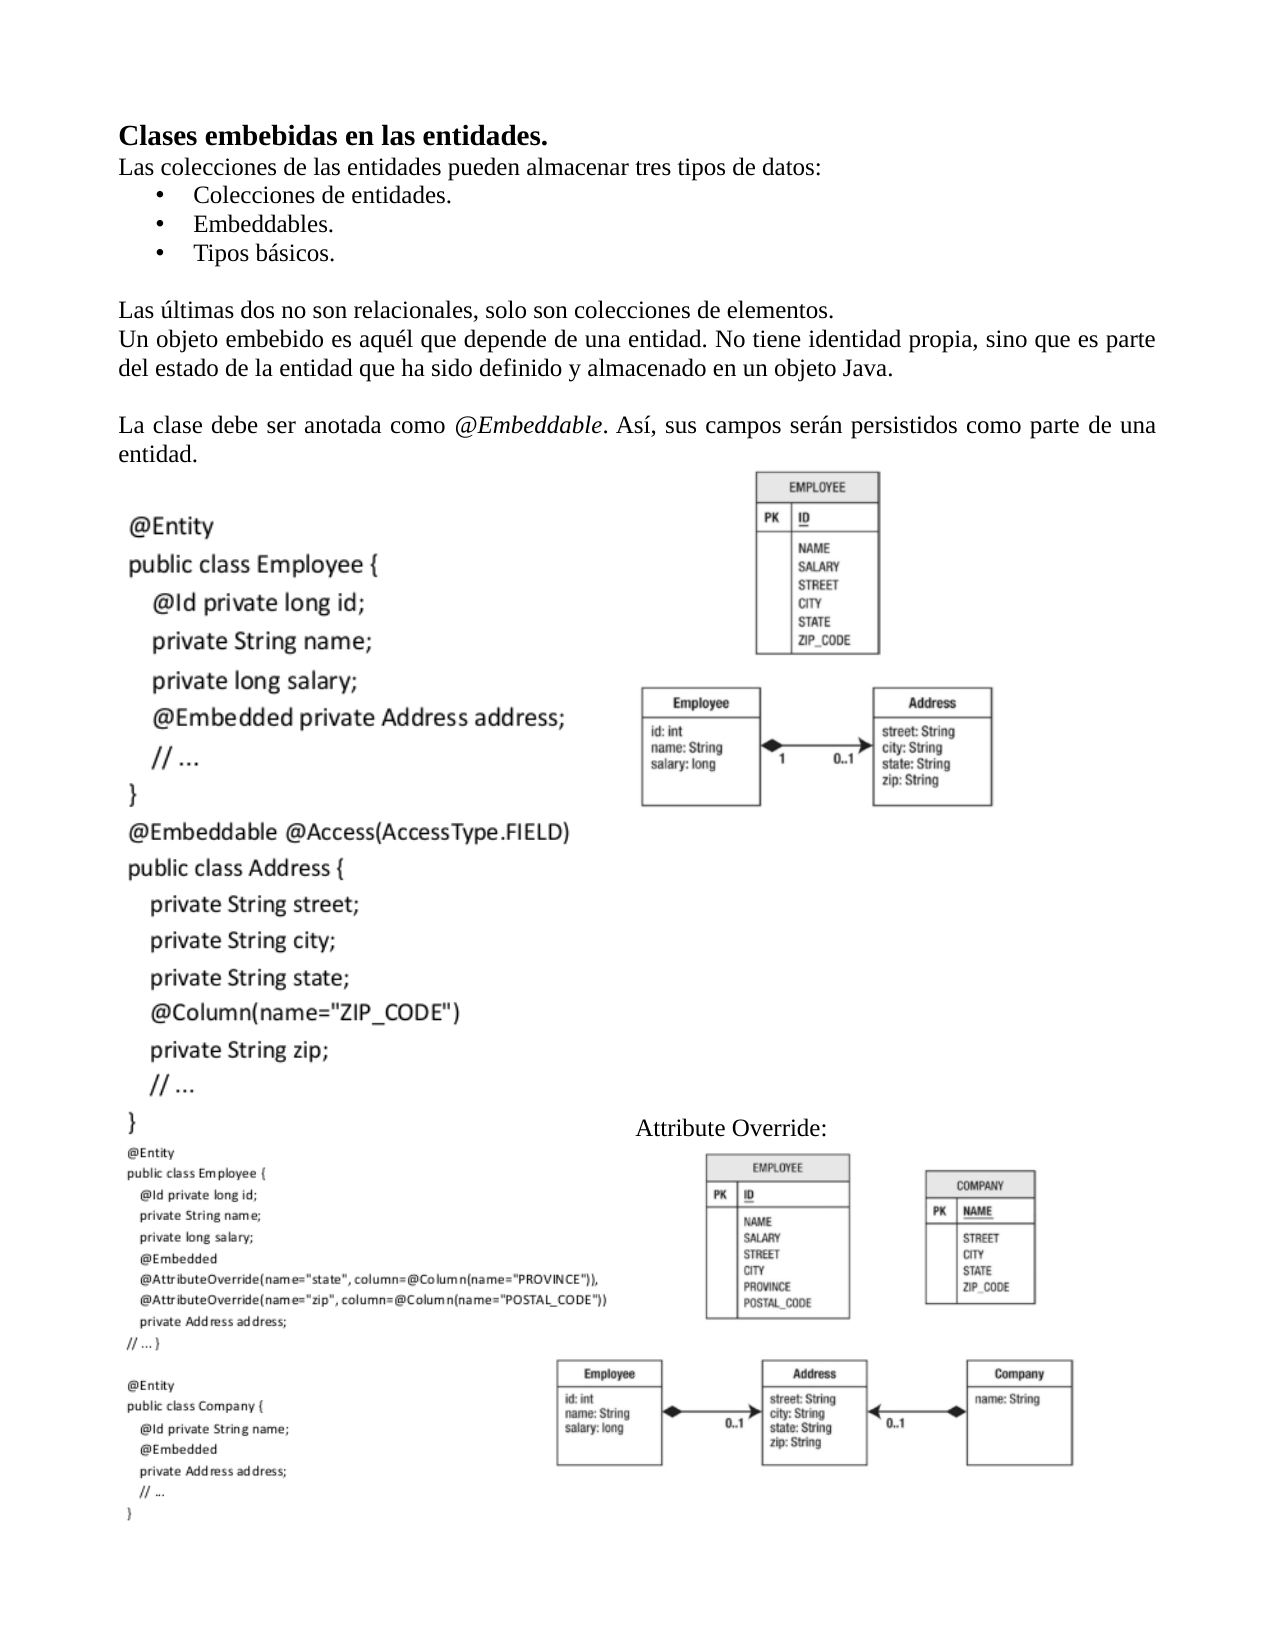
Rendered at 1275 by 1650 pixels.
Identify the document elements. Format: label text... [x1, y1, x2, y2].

text La clase debe ser anotada como @Embeddable. Así, sus campos serán persistidos como parte de una entidad. [118, 410, 1157, 468]
picture [118, 815, 575, 1137]
picture [118, 508, 570, 810]
text Attribute Override: [118, 815, 1157, 1142]
text Clases embebidas en las entidades. [118, 118, 1157, 152]
list Colecciones de entidades. [156, 180, 1157, 209]
text Las últimas dos no son relacionales, solo son colecciones de elementos. [118, 295, 1157, 324]
picture [635, 467, 997, 810]
list Tipos básicos. [156, 238, 1157, 267]
text Un objeto embebido es aquél que depende de una entidad. No tiene identidad propia, sino que es parte del estado de la entidad que ha sido definido y almacenado en un objeto Java. [118, 324, 1157, 382]
picture [118, 1142, 1078, 1532]
list Embeddables. [156, 209, 1157, 238]
text Las colecciones de las entidades pueden almacenar tres tipos de datos: [118, 152, 1157, 180]
